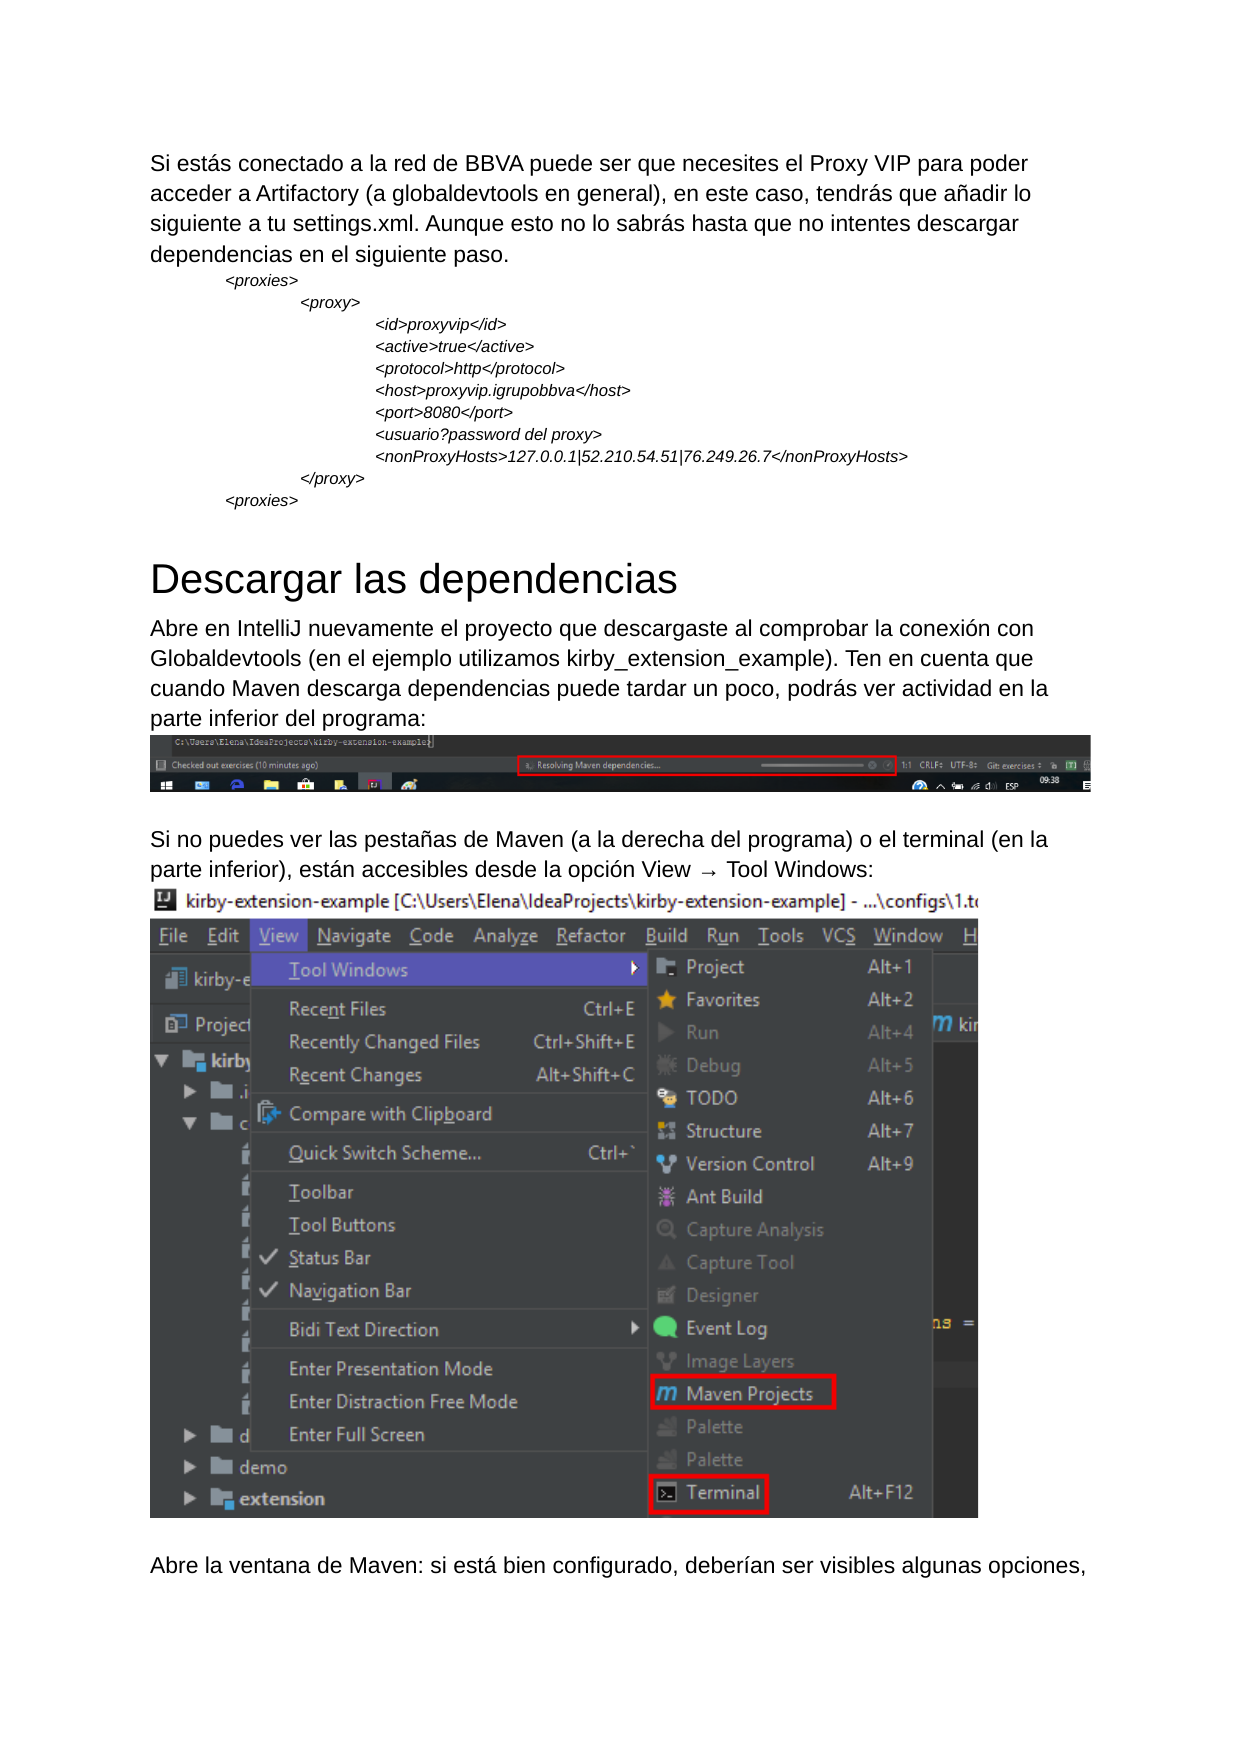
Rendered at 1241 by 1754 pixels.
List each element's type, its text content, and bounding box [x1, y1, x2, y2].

text <proxies> [225, 491, 1090, 510]
text Si estás conectado a la red de BBVA puede ser que necesites el Proxy VIP para poder acceder a Artifactory (a globaldevtools en general), en este caso, tendrás que añadir lo siguiente a tu settings.xml. Aunque esto no lo sabrás hasta que no intentes descargar dependencias en el siguiente paso. [150, 150, 1090, 267]
picture [150, 735, 1091, 792]
text <port>8080</port> [300, 403, 1090, 422]
subtitle Descargar las dependencias [150, 554, 1090, 602]
text <active>true</active> [300, 337, 1090, 356]
text <proxy> [225, 293, 1090, 312]
text <id>proxyvip</id> [300, 315, 1090, 334]
text <proxies> [225, 271, 1090, 290]
text Si no puedes ver las pestañas de Maven (a la derecha del programa) o el terminal (en la parte inferior), están accesibles desde la opción View → Tool Windows: [150, 826, 1090, 882]
text <host>proxyvip.igrupobbva</host> [300, 381, 1090, 400]
text <usuario?password del proxy> [300, 425, 1090, 444]
text <protocol>http</protocol> [300, 359, 1090, 378]
text </proxy> [225, 469, 1090, 488]
text <nonProxyHosts>127.0.0.1|52.210.54.51|76.249.26.7</nonProxyHosts> [300, 447, 1090, 466]
text Abre la ventana de Maven: si está bien configurado, deberían ser visibles algunas opciones, [150, 1552, 1090, 1578]
text Abre en IntelliJ nuevamente el proyecto que descargaste al comprobar la conexión con Globaldevtools (en el ejemplo utilizamos kirby_extension_example). Ten en cuenta que cuando Maven descarga dependencias puede tardar un poco, podrás ver actividad en la parte inferior del programa: [150, 615, 1090, 732]
picture [150, 886, 979, 1518]
